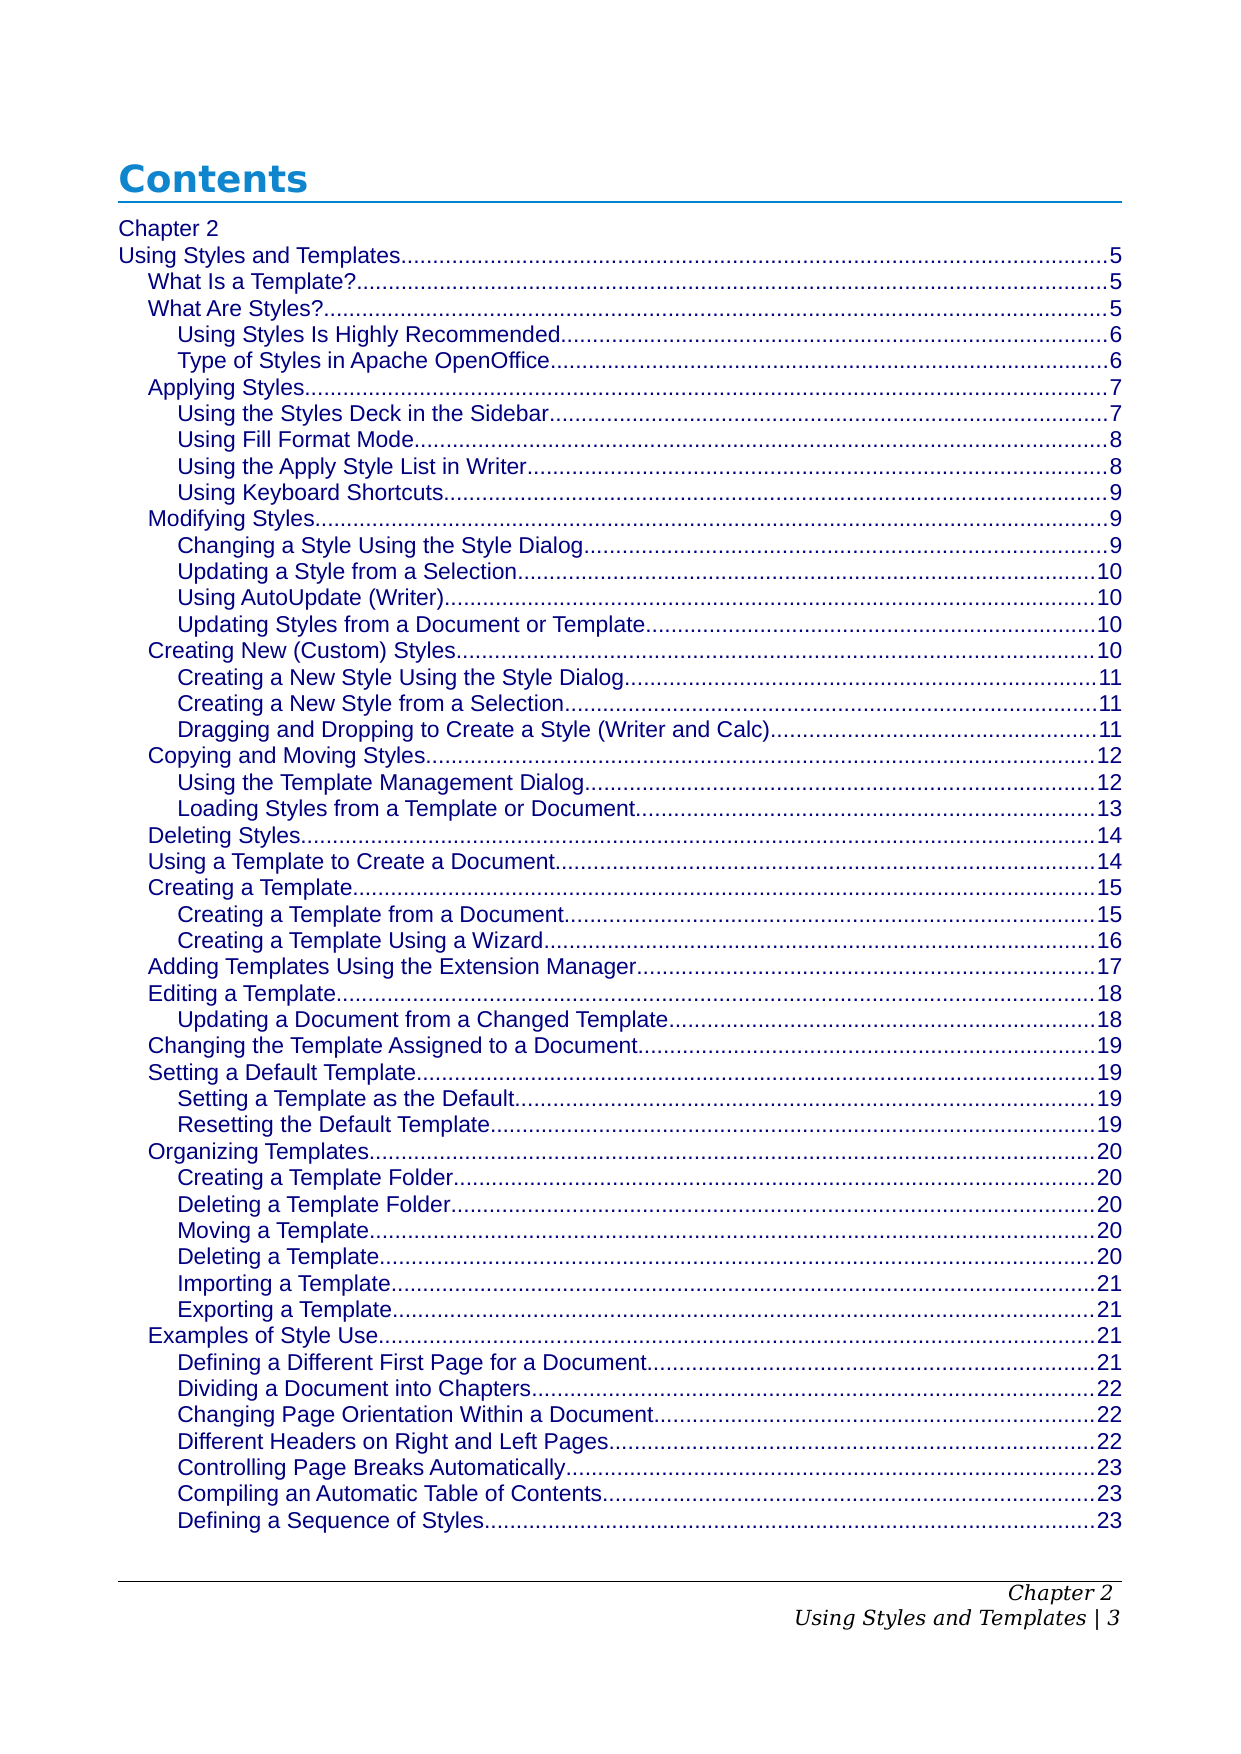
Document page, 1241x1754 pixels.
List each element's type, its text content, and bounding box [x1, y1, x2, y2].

text Using AutoUpdate (Writer) 10 [177, 584, 1122, 611]
text Using Styles Is Highly Recommended 6 [177, 321, 1122, 347]
text Adding Templates Using the Extension Manager 17 [148, 953, 1122, 980]
text Dragging and Dropping to Create a Style (Writer and Calc) 11 [177, 716, 1122, 742]
text Changing a Style Using the Style Dialog 9 [177, 532, 1122, 558]
text Applying Styles 7 [148, 373, 1122, 400]
text What Is a Template? 5 [148, 268, 1122, 294]
text Deleting a Template 20 [177, 1243, 1122, 1269]
text Type of Styles in Apache OpenOffice 6 [177, 347, 1122, 373]
text Creating New (Custom) Styles 10 [148, 637, 1122, 663]
text Creating a New Style Using the Style Dialog 11 [177, 663, 1122, 690]
text Examples of Style Use 21 [148, 1322, 1122, 1349]
text Importing a Template 21 [177, 1269, 1122, 1296]
text Editing a Template 18 [148, 980, 1122, 1006]
text Creating a New Style from a Selection 11 [177, 690, 1122, 716]
text Organizing Templates 20 [148, 1138, 1122, 1164]
text Using the Styles Deck in the Sidebar 7 [177, 400, 1122, 426]
text Using the Apply Style List in Writer 8 [177, 453, 1122, 479]
text Updating a Document from a Changed Template 18 [177, 1006, 1122, 1032]
text Defining a Different First Page for a Document 21 [177, 1349, 1122, 1375]
text Copying and Moving Styles 12 [148, 742, 1122, 769]
text Different Headers on Right and Left Pages 22 [177, 1428, 1122, 1454]
text Updating a Style from a Selection 10 [177, 558, 1122, 584]
text What Are Styles? 5 [148, 294, 1122, 321]
text Chapter 2 Using Styles and Templates 5 [118, 215, 1122, 268]
text Updating Styles from a Document or Template 10 [177, 611, 1122, 637]
text Changing the Template Assigned to a Document 19 [148, 1032, 1122, 1059]
text Deleting a Template Folder 20 [177, 1191, 1122, 1217]
text Dividing a Document into Chapters 22 [177, 1375, 1122, 1401]
text Controlling Page Breaks Automatically 23 [177, 1454, 1122, 1480]
text Using a Template to Create a Document 14 [148, 848, 1122, 874]
text Setting a Template as the Default 19 [177, 1085, 1122, 1111]
text Exporting a Template 21 [177, 1296, 1122, 1322]
text Using Fill Format Mode 8 [177, 426, 1122, 453]
text Deleting Styles 14 [148, 822, 1122, 848]
text Using Keyboard Shortcuts 9 [177, 479, 1122, 505]
text Creating a Template from a Document 15 [177, 901, 1122, 927]
text Moving a Template 20 [177, 1217, 1122, 1243]
text Setting a Default Template 19 [148, 1059, 1122, 1085]
text Creating a Template 15 [148, 874, 1122, 901]
text Compiling an Automatic Table of Contents 23 [177, 1480, 1122, 1507]
text Using the Template Management Dialog 12 [177, 769, 1122, 795]
text Contents [118, 157, 1122, 201]
text Creating a Template Using a Wizard 16 [177, 927, 1122, 953]
text Creating a Template Folder 20 [177, 1164, 1122, 1191]
text Loading Styles from a Template or Document 13 [177, 795, 1122, 822]
text Resetting the Default Template 19 [177, 1111, 1122, 1138]
text Modifying Styles 9 [148, 505, 1122, 532]
text Defining a Sequence of Styles 23 [177, 1507, 1122, 1533]
text Changing Page Orientation Within a Document 22 [177, 1401, 1122, 1428]
